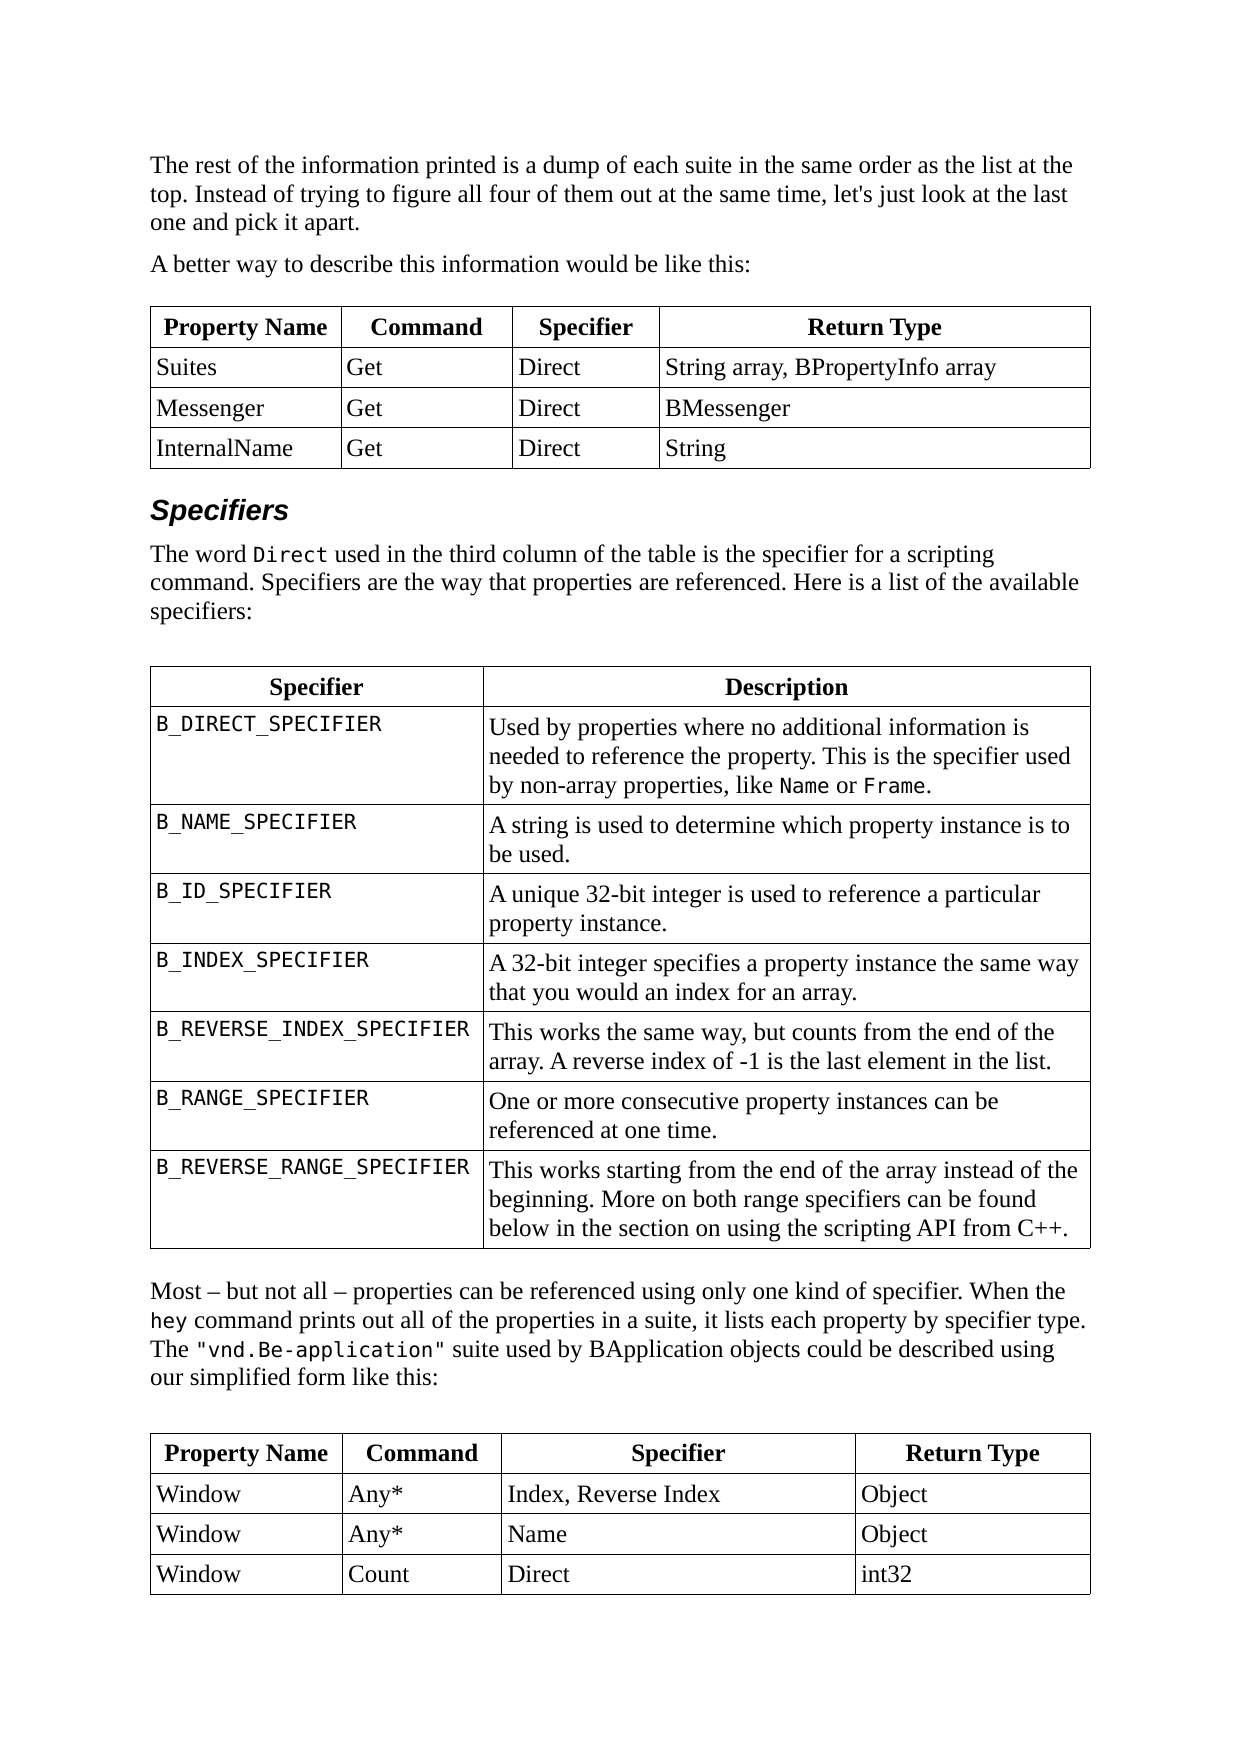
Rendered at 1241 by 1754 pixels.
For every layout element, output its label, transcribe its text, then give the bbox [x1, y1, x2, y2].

table_cell A 32-bit integer specifies a property instance the same way that you would an index for an array. [484, 944, 1090, 1011]
table_cell Get [342, 388, 512, 427]
table_cell Messenger [151, 388, 341, 427]
table_cell BMessenger [660, 388, 1090, 427]
table_cell B_REVERSE_INDEX_SPECIFIER [151, 1012, 483, 1081]
text A better way to describe this information would be like this: [150, 249, 1090, 277]
table_cell A string is used to determine which property instance is to be used. [484, 805, 1090, 873]
text Most – but not all – properties can be referenced using only one kind of specifier. When the hey command prints out all of the properties in a suite, it lists each property by specifier type. The "vnd.Be‑application" suite used by BApplication objects could be described using our simplified form like this: [150, 1276, 1090, 1391]
table_header Specifier [513, 307, 659, 347]
subtitle Specifiers [150, 493, 1090, 526]
table_header Command [342, 307, 512, 347]
table_header Return Type [660, 307, 1090, 347]
table_cell Direct [513, 348, 659, 387]
table_cell Object [856, 1514, 1090, 1553]
table_cell Count [343, 1555, 501, 1594]
table_cell Index, Reverse Index [502, 1474, 855, 1513]
table_cell This works the same way, but counts from the end of the array. A reverse index of -1 is the last element in the list. [484, 1012, 1090, 1081]
table_cell String array, BPropertyInfo array [660, 348, 1090, 387]
table_cell B_REVERSE_RANGE_SPECIFIER [151, 1151, 483, 1247]
table_cell B_INDEX_SPECIFIER [151, 944, 483, 1011]
table_header Description [484, 667, 1090, 706]
table_cell Any* [343, 1474, 501, 1513]
table_cell Suites [151, 348, 341, 387]
table_cell Get [342, 428, 512, 467]
table_header Command [343, 1434, 501, 1473]
table_cell Name [502, 1514, 855, 1553]
table_cell InternalName [151, 428, 341, 467]
table_cell This works starting from the end of the array instead of the beginning. More on both range specifiers can be found below in the section on using the scripting API from C++. [484, 1151, 1090, 1247]
table_cell B_RANGE_SPECIFIER [151, 1082, 483, 1149]
table_cell String [660, 428, 1090, 467]
table_cell A unique 32-bit integer is used to reference a particular property instance. [484, 874, 1090, 942]
table_cell B_NAME_SPECIFIER [151, 805, 483, 873]
table_cell Direct [513, 428, 659, 467]
text The word Direct used in the third column of the table is the specifier for a scripting command. Specifiers are the way that properties are referenced. Here is a list of the available specifiers: [150, 539, 1090, 625]
table_cell Direct [502, 1555, 855, 1594]
table_cell Direct [513, 388, 659, 427]
table_cell Get [342, 348, 512, 387]
table_cell One or more consecutive property instances can be referenced at one time. [484, 1082, 1090, 1149]
table_cell Window [151, 1555, 342, 1594]
table_cell Window [151, 1474, 342, 1513]
table_cell Window [151, 1514, 342, 1553]
table_cell int32 [856, 1555, 1090, 1594]
table_cell Object [856, 1474, 1090, 1513]
table_header Specifier [151, 667, 483, 706]
text The rest of the information printed is a dump of each suite in the same order as the list at the top. Instead of trying to figure all four of them out at the same time, let's just look at the last one and pick it apart. [150, 150, 1090, 236]
table_cell B_DIRECT_SPECIFIER [151, 707, 483, 804]
table_cell B_ID_SPECIFIER [151, 874, 483, 942]
table_header Return Type [856, 1434, 1090, 1473]
table_cell Any* [343, 1514, 501, 1553]
table_header Property Name [151, 1434, 342, 1473]
table_header Property Name [151, 307, 341, 347]
table_header Specifier [502, 1434, 855, 1473]
table_cell Used by properties where no additional information is needed to reference the property. This is the specifier used by non-array properties, like Name or Frame. [484, 707, 1090, 804]
